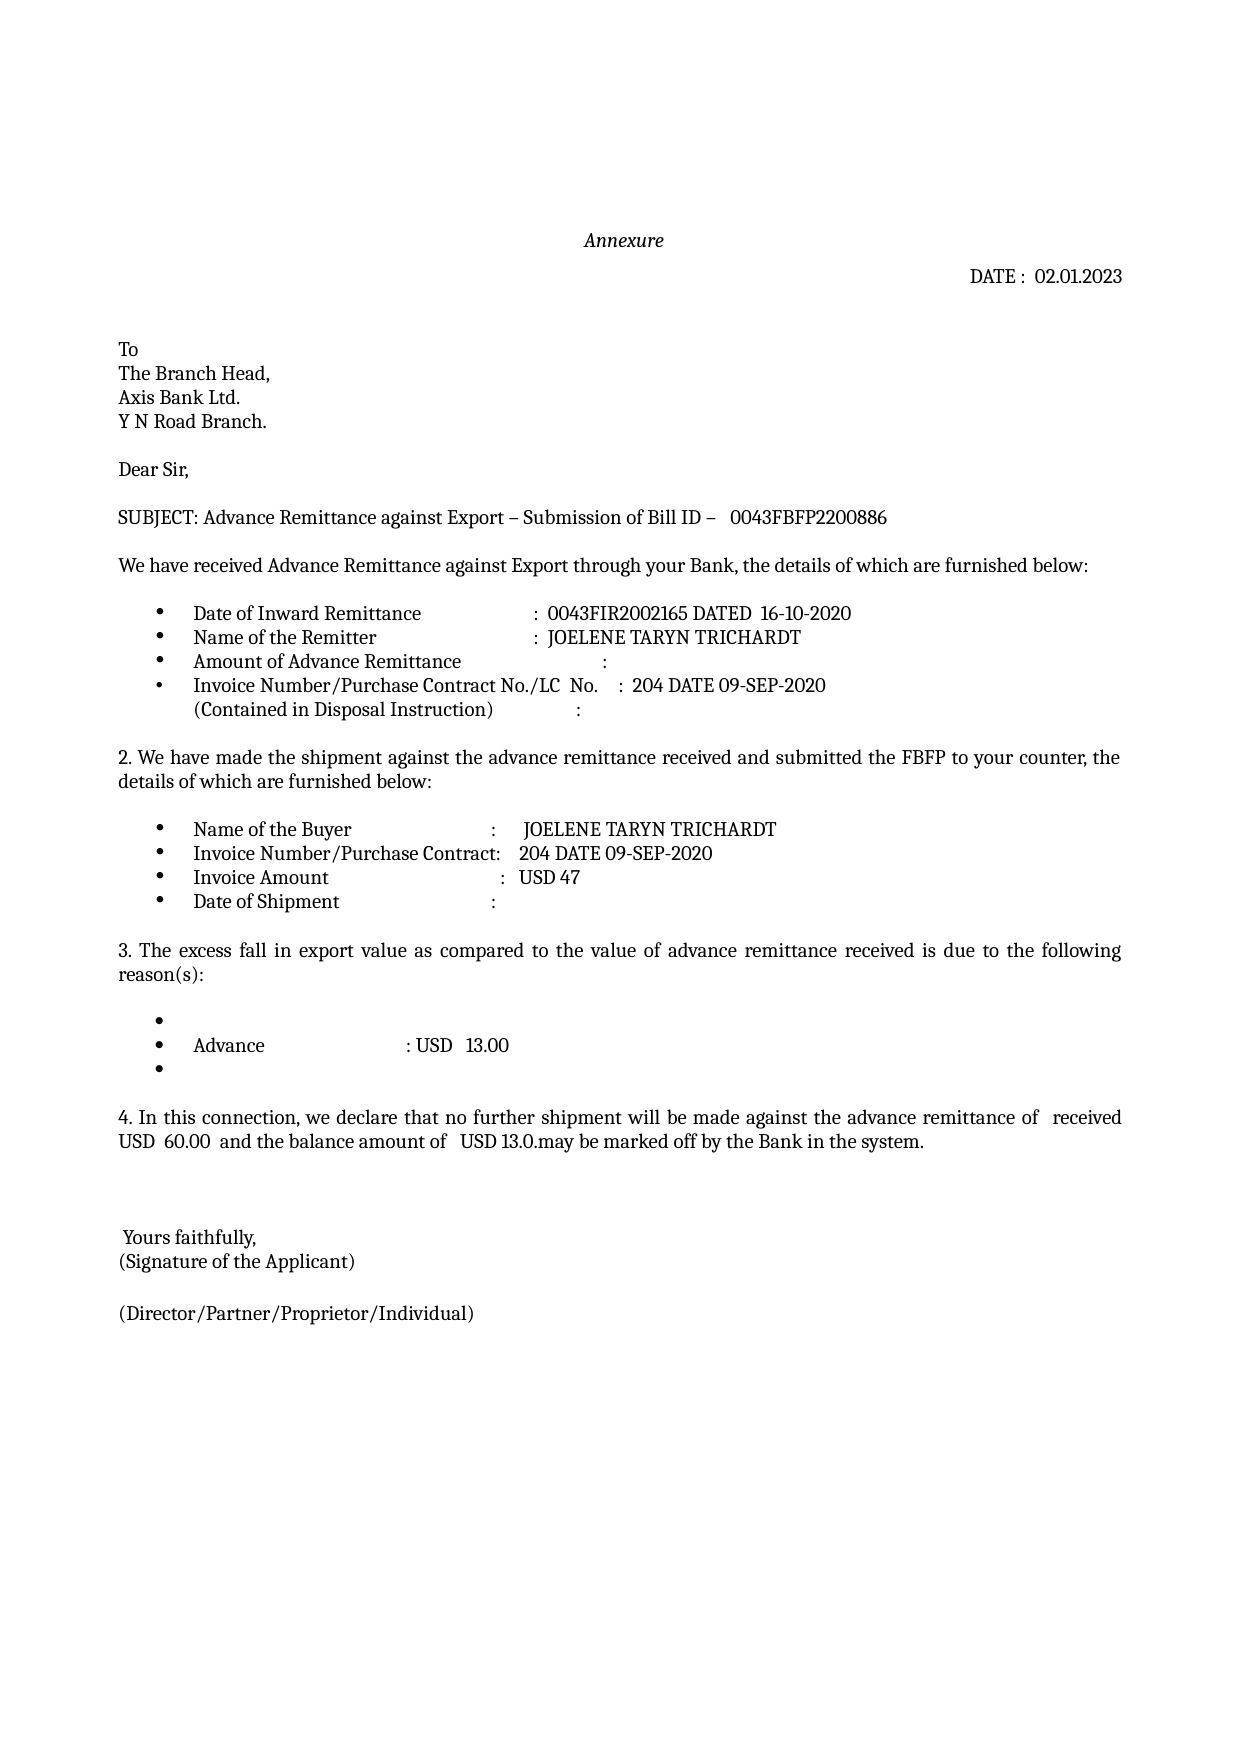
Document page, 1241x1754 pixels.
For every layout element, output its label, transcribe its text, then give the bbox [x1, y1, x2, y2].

list (Contained in Disposal Instruction) : [193, 698, 1122, 722]
list Amount of Advance Remittance : [156, 650, 1122, 674]
text We have received Advance Remittance against Export through your Bank, the details of which are furnished below: [118, 553, 1122, 577]
list Invoice Amount : USD 47 [156, 866, 1122, 890]
text Yours faithfully, [118, 1226, 1122, 1250]
text Axis Bank Ltd. [118, 386, 1122, 410]
text 3. The excess fall in export value as compared to the value of advance remittance received is due to the following reason(s): [118, 938, 1122, 986]
text To [118, 338, 1122, 362]
list Date of Shipment : [156, 890, 1122, 914]
text Annexure [118, 228, 1122, 252]
text (Director/Partner/Proprietor/Individual) [118, 1302, 1122, 1326]
text 2. We have made the shipment against the advance remittance received and submitted the FBFP to your counter, the details of which are furnished below: [118, 746, 1122, 794]
list Name of the Remitter : JOELENE TARYN TRICHARDT [156, 626, 1122, 650]
text Dear Sir, [118, 458, 1122, 482]
text DATE : 02.01.2023 [118, 265, 1122, 289]
text Y N Road Branch. [118, 410, 1122, 434]
text SUBJECT: Advance Remittance against Export – Submission of Bill ID – 0043FBFP2200886 [118, 506, 1122, 529]
list Invoice Number/Purchase Contract: 204 DATE 09-SEP-2020 [156, 842, 1122, 866]
list Name of the Buyer : JOELENE TARYN TRICHARDT [156, 818, 1122, 842]
text (Signature of the Applicant) [118, 1250, 1122, 1274]
text The Branch Head, [118, 362, 1122, 386]
list Advance : USD 13.00 [156, 1034, 1122, 1058]
list Invoice Number/Purchase Contract No./LC No. : 204 DATE 09-SEP-2020 [156, 674, 1122, 698]
text 4. In this connection, we declare that no further shipment will be made against the advance remittance of received USD 60.00 and the balance amount of USD 13.0.may be marked off by the Bank in the system. [118, 1106, 1122, 1154]
list Date of Inward Remittance : 0043FIR2002165 DATED 16-10-2020 [156, 601, 1122, 626]
